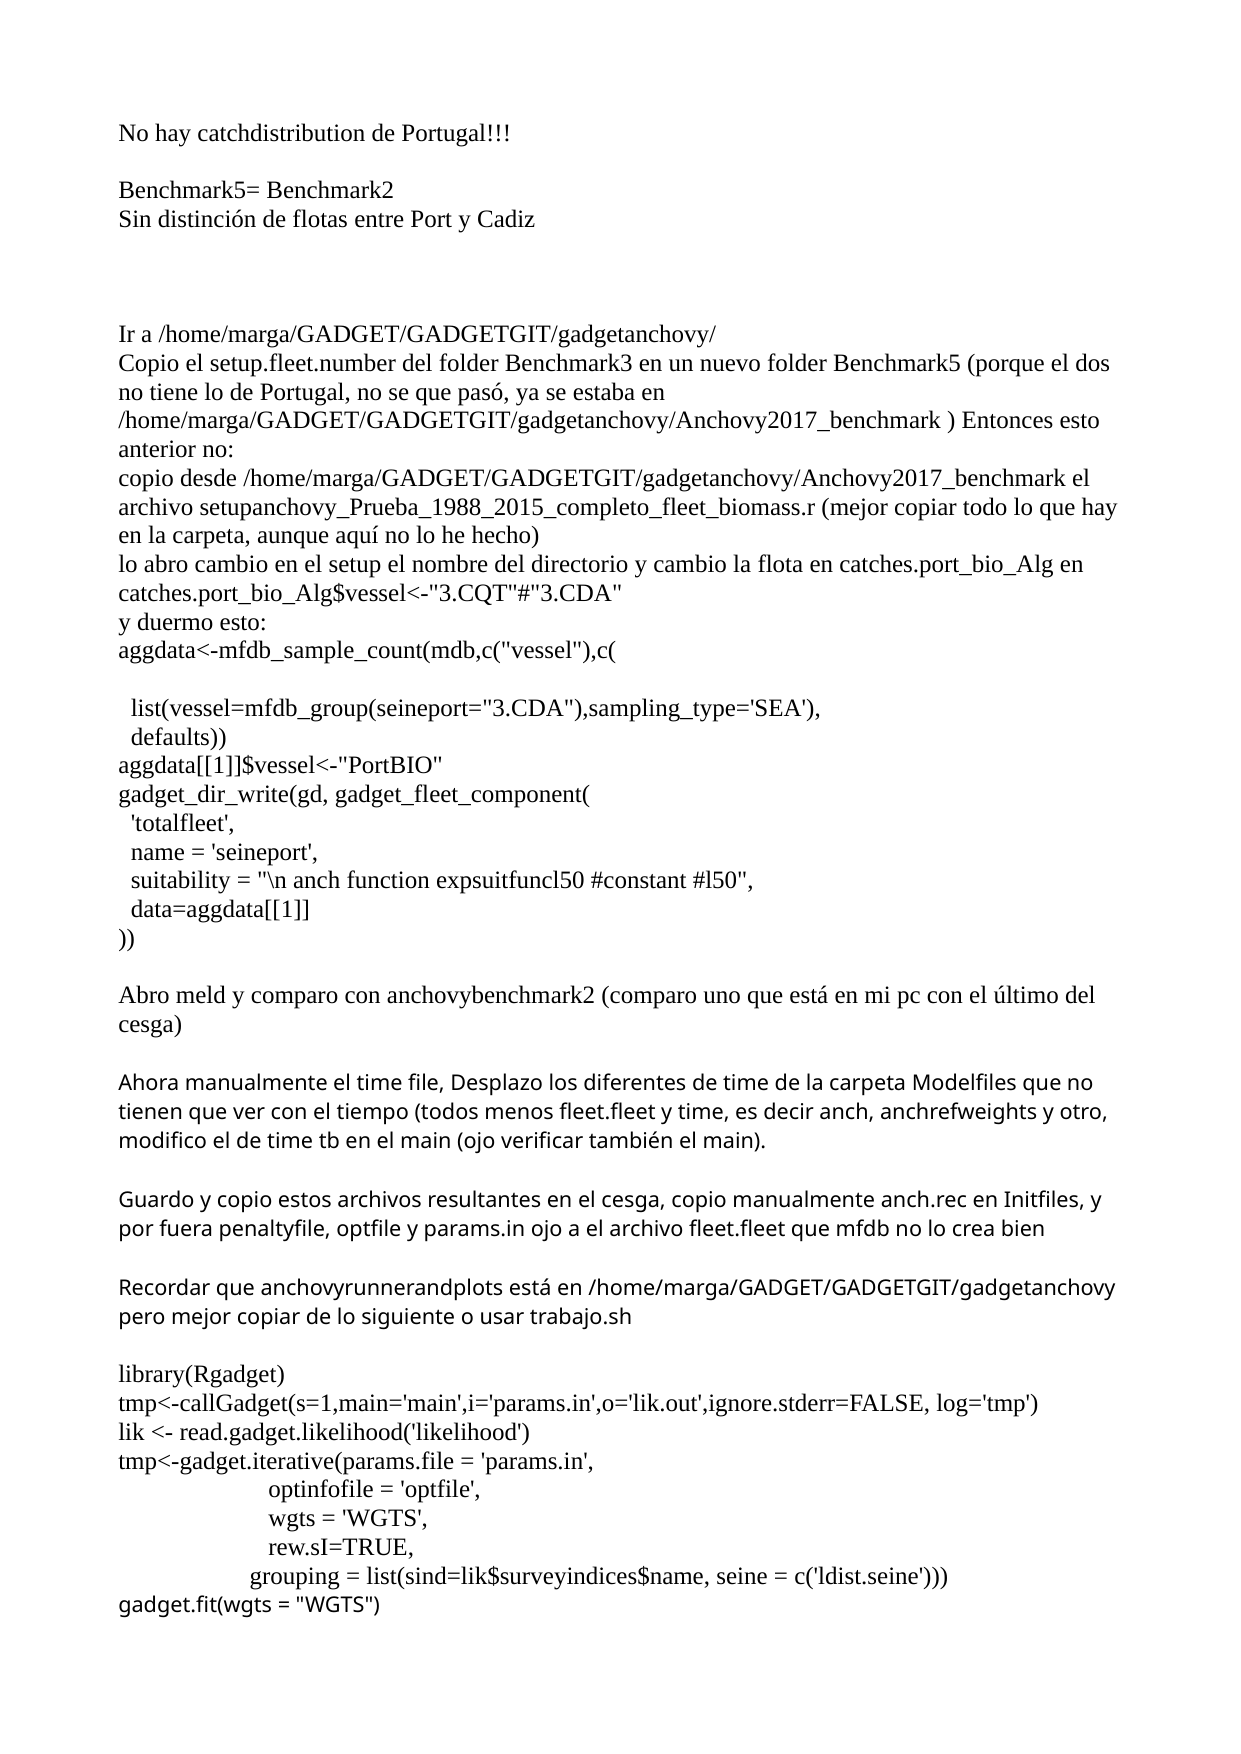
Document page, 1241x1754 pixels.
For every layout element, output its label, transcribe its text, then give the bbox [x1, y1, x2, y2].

text y duermo esto: [118, 607, 1122, 636]
text gadget.fit(wgts = "WGTS") [118, 1589, 1122, 1619]
text Ir a /home/marga/GADGET/GADGETGIT/gadgetanchovy/ [118, 319, 1122, 348]
text No hay catchdistribution de Portugal!!! [118, 118, 1122, 147]
text Ahora manualmente el time file, Desplazo los diferentes de time de la carpeta Modelfiles que no tienen que ver con el tiempo (todos menos fleet.fleet y time, es decir anch, anchrefweights y otro, modifico el de time tb en el main (ojo verificar también el main). [118, 1067, 1122, 1155]
text suitability = "\n anch function expsuitfuncl50 #constant #l50", [118, 866, 1122, 894]
text lik <- read.gadget.likelihood('likelihood') [118, 1417, 1122, 1446]
text lo abro cambio en el setup el nombre del directorio y cambio la flota en catches.port_bio_Alg en catches.port_bio_Alg$vessel<-"3.CQT"#"3.CDA" [118, 549, 1122, 607]
text 'totalfleet', [118, 808, 1122, 837]
text defaults)) [118, 722, 1122, 751]
text Copio el setup.fleet.number del folder Benchmark3 en un nuevo folder Benchmark5 (porque el dos no tiene lo de Portugal, no se que pasó, ya se estaba en /home/marga/GADGET/GADGETGIT/gadgetanchovy/Anchovy2017_benchmark ) Entonces esto anterior no: [118, 348, 1122, 463]
text Benchmark5= Benchmark2 [118, 176, 1122, 204]
text rew.sI=TRUE, [118, 1532, 1122, 1561]
text grouping = list(sind=lik$surveyindices$name, seine = c('ldist.seine'))) [118, 1561, 1122, 1589]
text wgts = 'WGTS', [118, 1503, 1122, 1532]
text Abro meld y comparo con anchovybenchmark2 (comparo uno que está en mi pc con el último del cesga) [118, 981, 1122, 1038]
text aggdata[[1]]$vessel<-"PortBIO" [118, 751, 1122, 779]
text data=aggdata[[1]] [118, 894, 1122, 923]
text tmp<-gadget.iterative(params.file = 'params.in', [118, 1446, 1122, 1474]
text )) [118, 923, 1122, 952]
text optinfofile = 'optfile', [118, 1474, 1122, 1503]
text name = 'seineport', [118, 837, 1122, 866]
text Sin distinción de flotas entre Port y Cadiz [118, 204, 1122, 233]
text list(vessel=mfdb_group(seineport="3.CDA"),sampling_type='SEA'), [118, 693, 1122, 722]
text library(Rgadget) [118, 1359, 1122, 1388]
text Guardo y copio estos archivos resultantes en el cesga, copio manualmente anch.rec en Initfiles, y por fuera penaltyfile, optfile y params.in ojo a el archivo fleet.fleet que mfdb no lo crea bien [118, 1184, 1122, 1243]
text gadget_dir_write(gd, gadget_fleet_component( [118, 779, 1122, 808]
text aggdata<-mfdb_sample_count(mdb,c("vessel"),c( [118, 636, 1122, 664]
text copio desde /home/marga/GADGET/GADGETGIT/gadgetanchovy/Anchovy2017_benchmark el archivo setupanchovy_Prueba_1988_2015_completo_fleet_biomass.r (mejor copiar todo lo que hay en la carpeta, aunque aquí no lo he hecho) [118, 463, 1122, 549]
text Recordar que anchovyrunnerandplots está en /home/marga/GADGET/GADGETGIT/gadgetanchovy pero mejor copiar de lo siguiente o usar trabajo.sh [118, 1272, 1122, 1331]
text tmp<-callGadget(s=1,main='main',i='params.in',o='lik.out',ignore.stderr=FALSE, log='tmp') [118, 1388, 1122, 1417]
